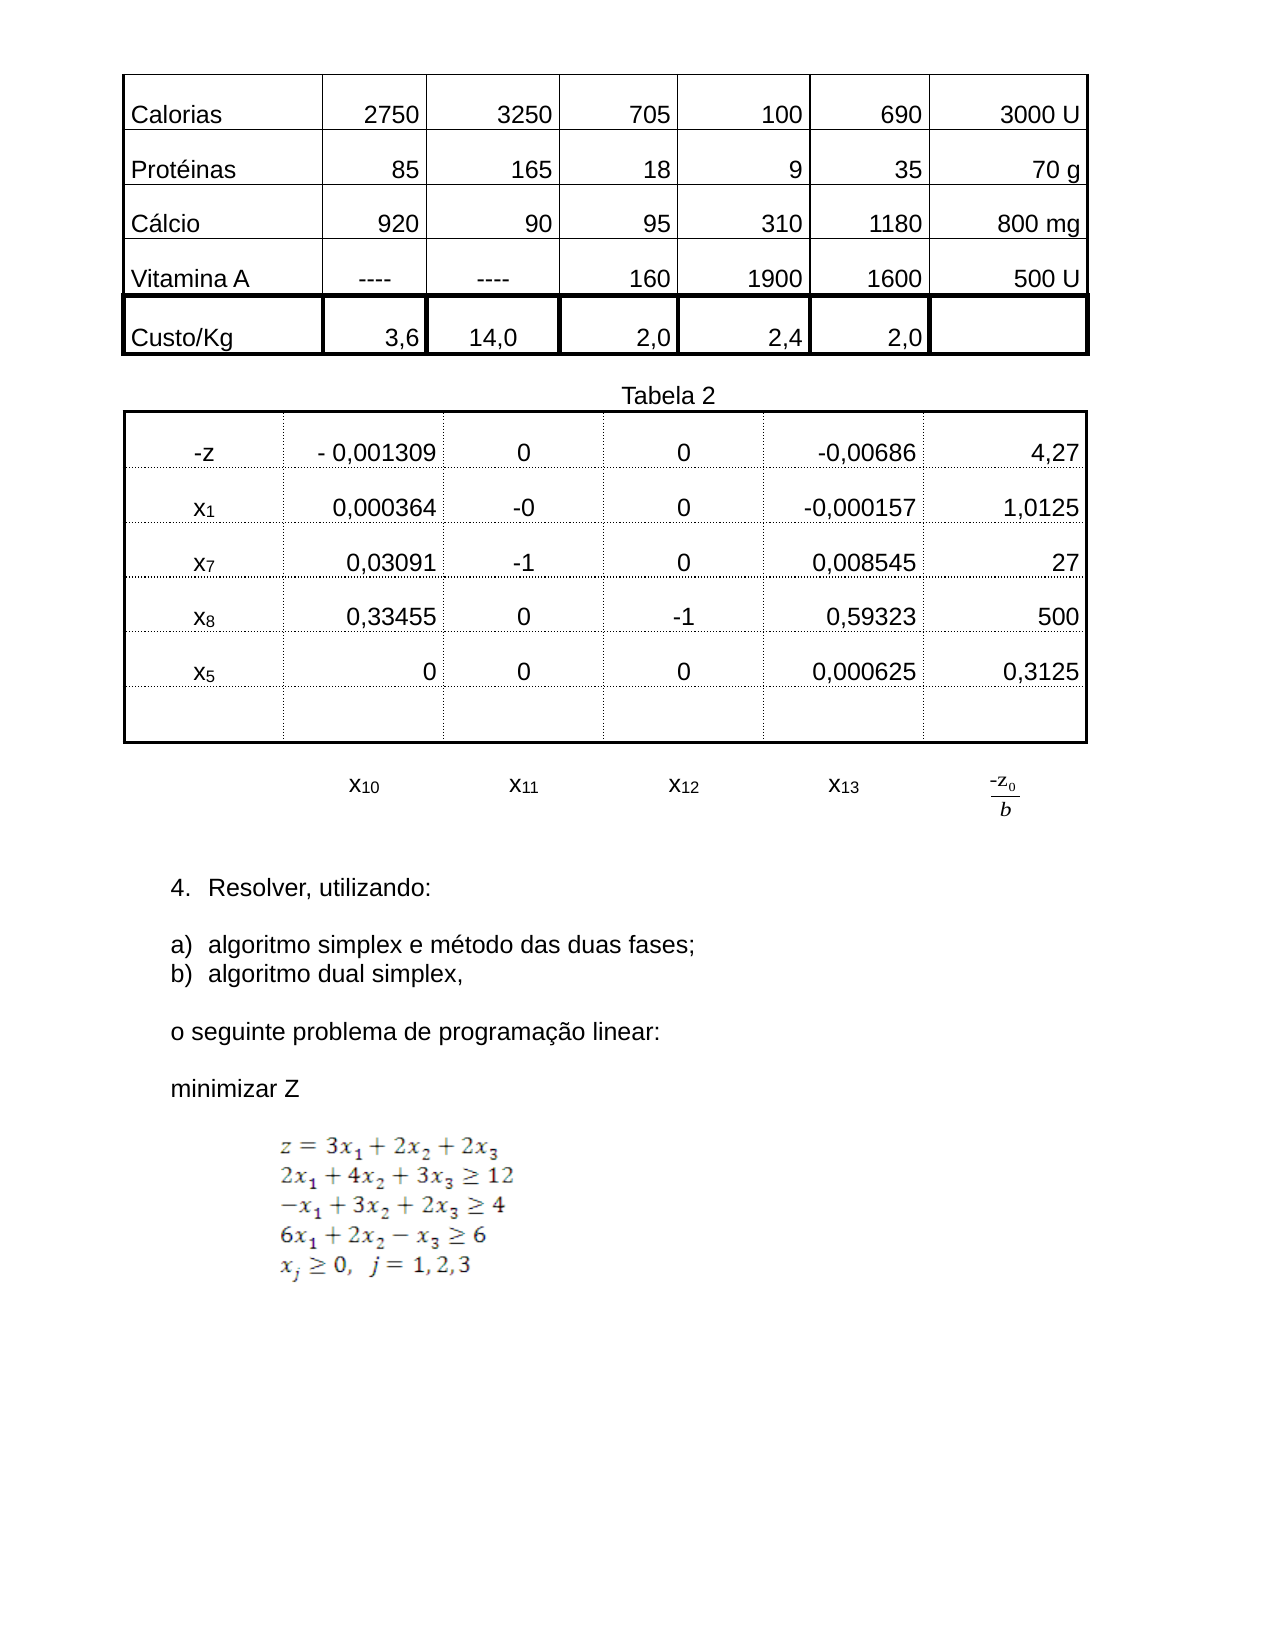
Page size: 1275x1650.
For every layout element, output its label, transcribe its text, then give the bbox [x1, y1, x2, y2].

table_cell 0,000625 [764, 631, 923, 686]
table_cell [764, 686, 923, 741]
table_header 0 [604, 413, 764, 467]
list Resolver, utilizando: [170, 873, 1167, 902]
table_cell [124, 744, 284, 820]
table_cell x5 [126, 631, 284, 686]
table_cell 690 [811, 75, 929, 129]
table_cell [924, 744, 1087, 820]
table_cell x12 [604, 744, 764, 820]
table_cell [126, 686, 284, 741]
table_cell x10 [284, 744, 444, 820]
table_header - 0,001309 [284, 413, 444, 467]
table_cell 90 [427, 185, 559, 238]
table_cell 2,4 [680, 298, 808, 351]
table_cell [444, 686, 604, 741]
table_cell 0,03091 [284, 522, 444, 576]
text Tabela 2 [170, 381, 1167, 410]
table_cell 0 [604, 522, 764, 576]
table_cell ---- [427, 239, 559, 293]
table_cell 0,59323 [764, 576, 923, 631]
text minimizar Z [170, 1074, 1167, 1103]
table_header 4,27 [924, 413, 1085, 467]
table_cell 0 [444, 576, 604, 631]
table_cell Vitamina A [125, 239, 322, 293]
table_cell Protéinas [125, 130, 322, 183]
table_cell 2750 [323, 75, 426, 129]
table_cell 70 g [930, 130, 1086, 183]
table_cell 705 [560, 75, 677, 129]
table_cell 1900 [678, 239, 809, 293]
table_cell [604, 686, 764, 741]
table_cell 160 [560, 239, 677, 293]
table_cell Calorias [125, 75, 322, 129]
table_cell 3,6 [325, 298, 424, 351]
table_cell x1 [126, 467, 284, 522]
table_cell 14,0 [429, 298, 557, 351]
table_cell 95 [560, 185, 677, 238]
table_cell 0 [284, 631, 444, 686]
table_cell 1,0125 [924, 467, 1085, 522]
table_cell 500 [924, 576, 1085, 631]
table_cell 27 [924, 522, 1085, 576]
table_cell 2,0 [562, 298, 676, 351]
table_header -0,00686 [764, 413, 923, 467]
table_cell ---- [323, 239, 426, 293]
table_cell 0,000364 [284, 467, 444, 522]
table_cell x11 [444, 744, 604, 820]
list algoritmo dual simplex, [170, 959, 1167, 988]
table_cell Custo/Kg [126, 298, 321, 351]
table_cell -0 [444, 467, 604, 522]
table_cell 35 [811, 130, 929, 183]
table_header -z [126, 413, 284, 467]
table_cell [932, 298, 1085, 351]
table_cell -0,000157 [764, 467, 923, 522]
table_cell 920 [323, 185, 426, 238]
table_cell 0 [444, 631, 604, 686]
table_cell -1 [444, 522, 604, 576]
table_cell 18 [560, 130, 677, 183]
table_header 0 [444, 413, 604, 467]
table_cell Cálcio [125, 185, 322, 238]
table_cell [924, 686, 1085, 741]
table_cell 310 [678, 185, 809, 238]
table_cell 165 [427, 130, 559, 183]
table_cell -1 [604, 576, 764, 631]
table_cell 3250 [427, 75, 559, 129]
table_cell 0,3125 [924, 631, 1085, 686]
table_cell 500 U [930, 239, 1086, 293]
table_cell 0,33455 [284, 576, 444, 631]
table_cell x13 [764, 744, 923, 820]
table_cell 100 [678, 75, 809, 129]
table_cell 0 [604, 631, 764, 686]
table_cell 2,0 [812, 298, 927, 351]
table_cell 9 [678, 130, 809, 183]
table_cell 1180 [811, 185, 929, 238]
table_cell 800 mg [930, 185, 1086, 238]
table_cell 1600 [811, 239, 929, 293]
table_cell 0 [604, 467, 764, 522]
text o seguinte problema de programação linear: [170, 1017, 1167, 1045]
table_cell 0,008545 [764, 522, 923, 576]
list algoritmo simplex e método das duas fases; [170, 930, 1167, 959]
table_cell x8 [126, 576, 284, 631]
table_cell [284, 686, 444, 741]
table_cell x7 [126, 522, 284, 576]
table_cell 85 [323, 130, 426, 183]
table_cell 3000 U [930, 75, 1086, 129]
